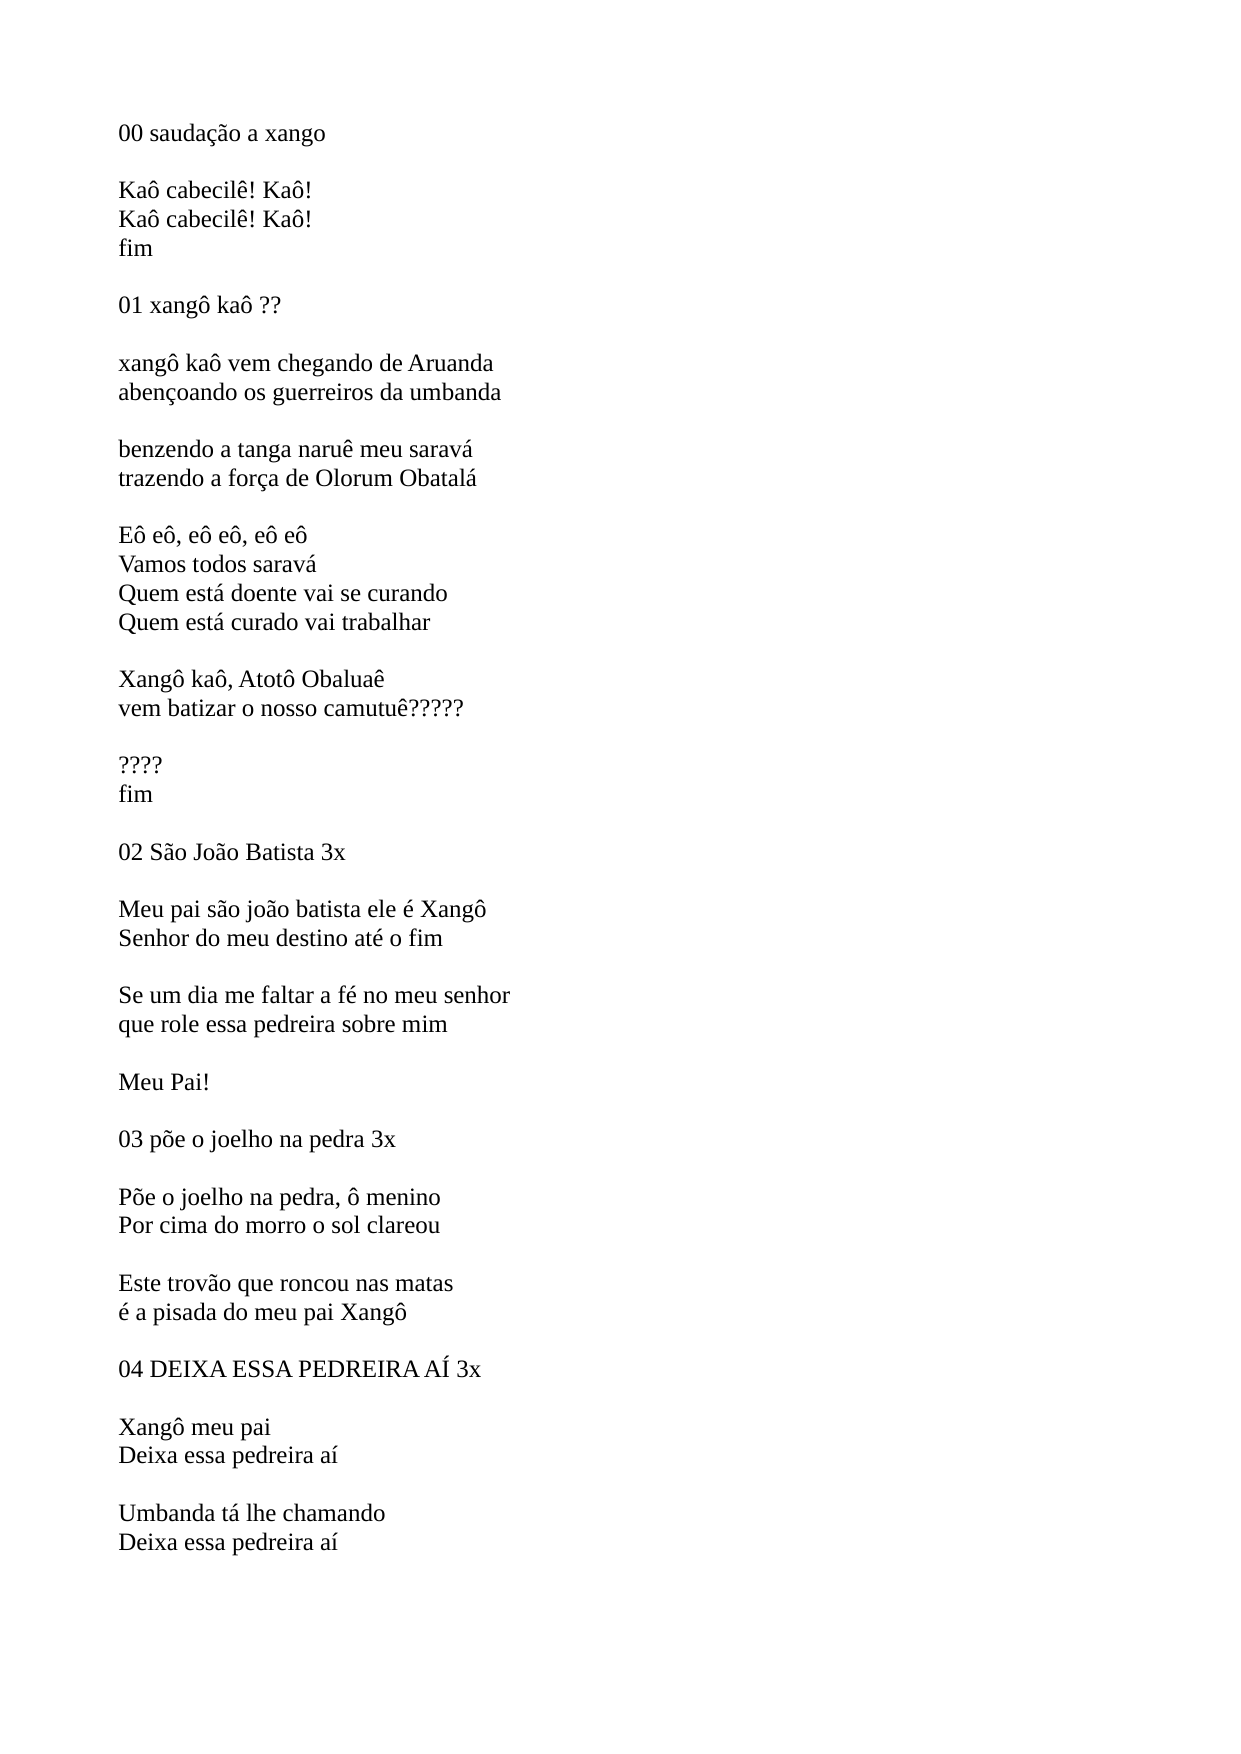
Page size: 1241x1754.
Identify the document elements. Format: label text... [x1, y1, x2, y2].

text Kaô cabecilê! Kaô! [118, 176, 1122, 204]
text ???? [118, 751, 1122, 779]
text Kaô cabecilê! Kaô! [118, 204, 1122, 233]
text 00 saudação a xango [118, 118, 1122, 147]
text Meu Pai! [118, 1067, 1122, 1096]
text xangô kaô vem chegando de Aruanda [118, 348, 1122, 377]
text Vamos todos saravá Quem está doente vai se curando Quem está curado vai trabalhar [118, 549, 1122, 636]
text abençoando os guerreiros da umbanda [118, 377, 1122, 406]
text Põe o joelho na pedra, ô menino Por cima do morro o sol clareou [118, 1182, 1122, 1239]
text trazendo a força de Olorum Obatalá [118, 463, 1122, 492]
text Eô eô, eô eô, eô eô [118, 521, 1122, 549]
text é a pisada do meu pai Xangô [118, 1297, 1122, 1326]
text 03 põe o joelho na pedra 3x [118, 1124, 1122, 1153]
text Este trovão que roncou nas matas [118, 1268, 1122, 1297]
text vem batizar o nosso camutuê????? [118, 693, 1122, 722]
text Meu pai são joão batista ele é Xangô Senhor do meu destino até o fim [118, 894, 1122, 981]
text benzendo a tanga naruê meu saravá [118, 434, 1122, 463]
text Xangô meu pai [118, 1412, 1122, 1441]
text fim 01 xangô kaô ?? [118, 233, 1122, 319]
text Deixa essa pedreira aí Umbanda tá lhe chamando Deixa essa pedreira aí [118, 1441, 1122, 1556]
text fim [118, 779, 1122, 808]
text 02 São João Batista 3x [118, 837, 1122, 866]
text 04 DEIXA ESSA PEDREIRA AÍ 3x [118, 1354, 1122, 1383]
text Se um dia me faltar a fé no meu senhor [118, 981, 1122, 1009]
text que role essa pedreira sobre mim [118, 1009, 1122, 1067]
text Xangô kaô, Atotô Obaluaê [118, 664, 1122, 693]
